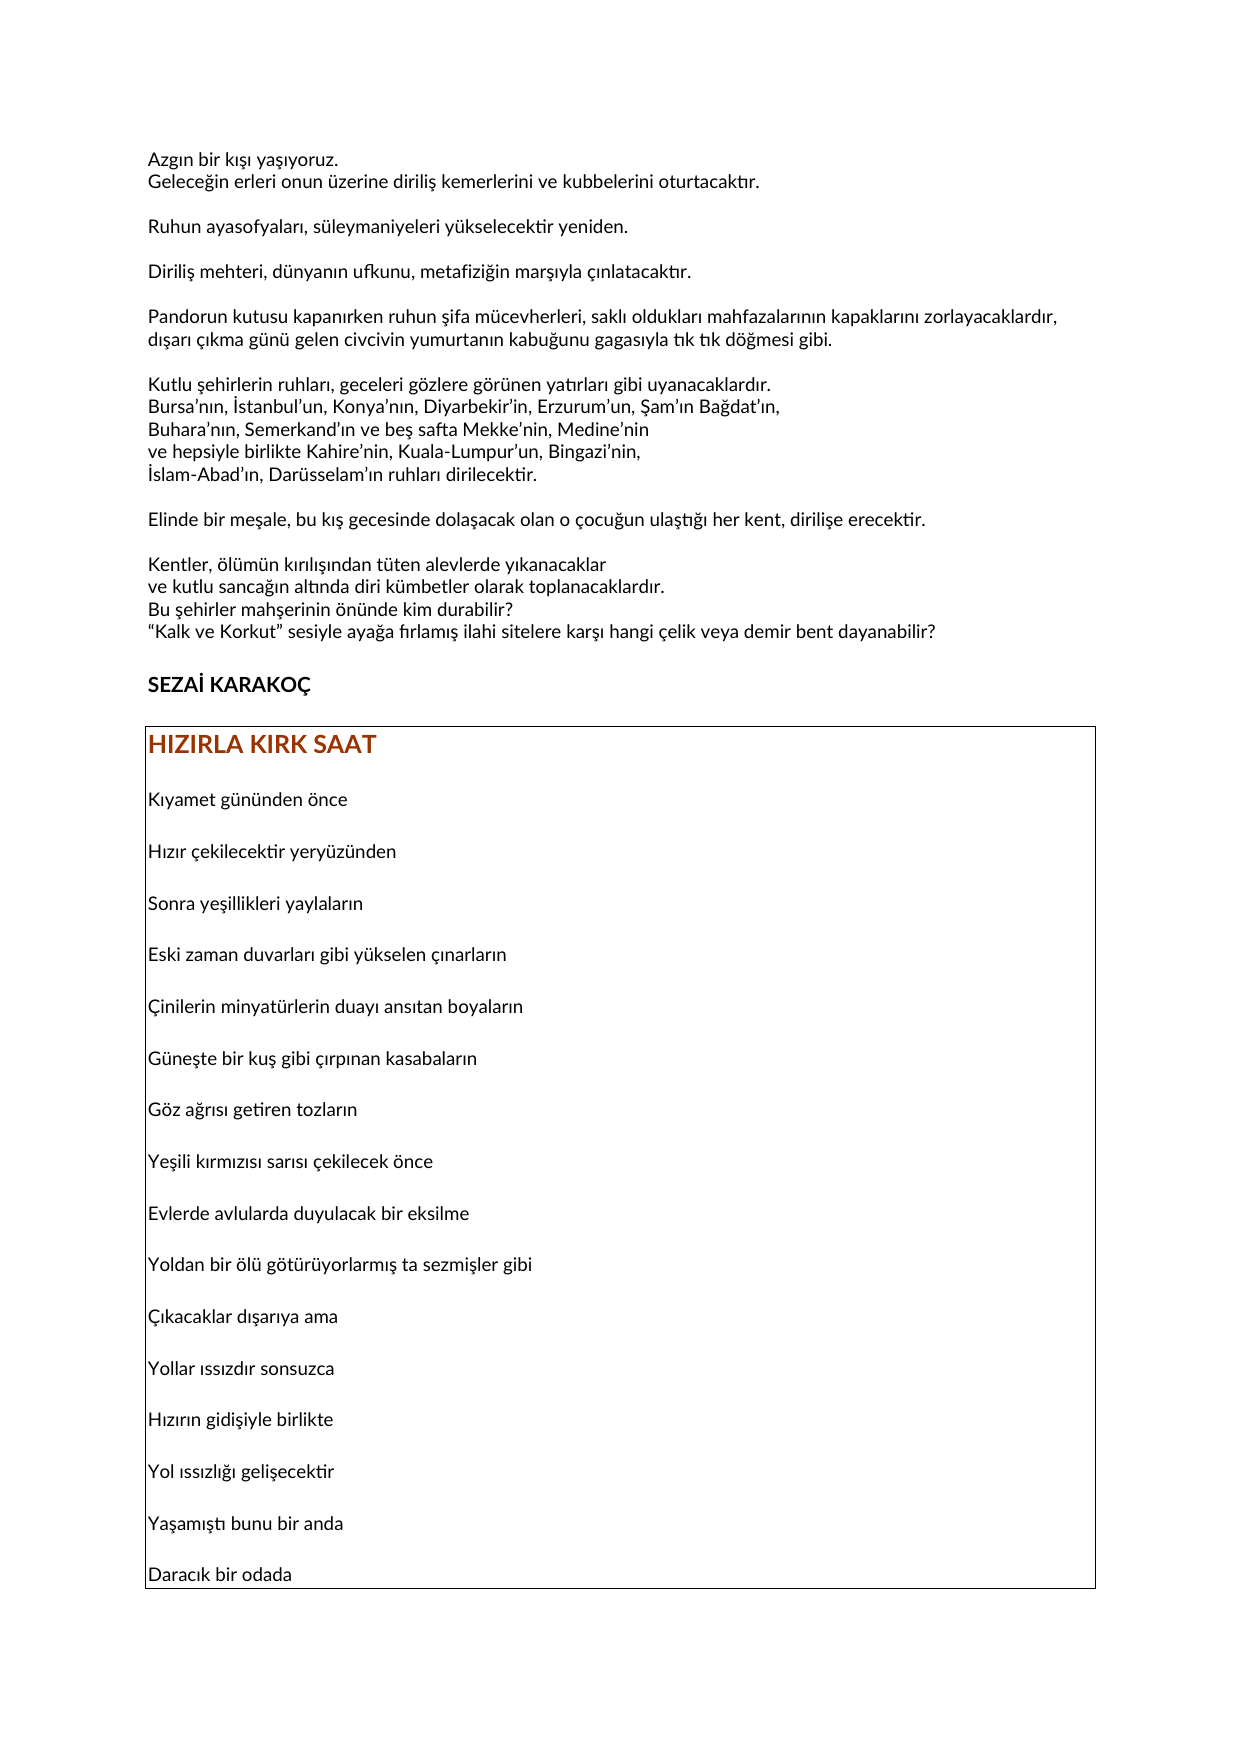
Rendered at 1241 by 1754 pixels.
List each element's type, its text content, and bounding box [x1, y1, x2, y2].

text Hızır çekilecektir yeryüzünden [146, 837, 1095, 862]
text Elinde bir meşale, bu kış gecesinde dolaşacak olan o çocuğun ulaştığı her kent, dirilişe erecektir. [148, 508, 1093, 530]
text Kutlu şehirlerin ruhları, geceleri gözlere görünen yatırları gibi uyanacaklardır. Bursa’nın, İstanbul’un, Konya’nın, Diyarbekir’in, Erzurum’un, Şam’ın Bağdat’ın, Buhara’nın, Semerkand’ın ve beş safta Mekke’nin, Medine’nin ve hepsiyle birlikte Kahire’nin, Kuala-Lumpur’un, Bingazi’nin, İslam-Abad’ın, Darüsselam’ın ruhları dirilecektir. [148, 373, 1093, 485]
text Çıkacaklar dışarıya ama [146, 1302, 1095, 1327]
text Azgın bir kışı yaşıyoruz. Geleceğin erleri onun üzerine diriliş kemerlerini ve kubbelerini oturtacaktır. [148, 148, 1093, 193]
text Kıyamet gününden önce [146, 785, 1095, 811]
text Evlerde avlularda duyulacak bir eksilme [146, 1198, 1095, 1224]
text HIZIRLA KIRK SAAT [146, 727, 1095, 759]
text Hızırın gidişiyle birlikte [146, 1405, 1095, 1431]
text Göz ağrısı getiren tozların [146, 1095, 1095, 1121]
text Yollar ıssızdır sonsuzca [146, 1353, 1095, 1379]
text Sonra yeşillikleri yaylaların [146, 888, 1095, 914]
text Eski zaman duvarları gibi yükselen çınarların [146, 940, 1095, 966]
text Yol ıssızlığı gelişecektir [146, 1457, 1095, 1482]
text SEZAİ KARAKOÇ [148, 672, 1093, 697]
text Daracık bir odada [146, 1560, 1095, 1588]
text Ruhun ayasofyaları, süleymaniyeleri yükselecektir yeniden. [148, 215, 1093, 238]
text Çinilerin minyatürlerin duayı ansıtan boyaların [146, 992, 1095, 1017]
text Kentler, ölümün kırılışından tüten alevlerde yıkanacaklar ve kutlu sancağın altında diri kümbetler olarak toplanacaklardır. [148, 553, 1093, 598]
text Yoldan bir ölü götürüyorlarmış ta sezmişler gibi [146, 1250, 1095, 1276]
text Yeşili kırmızısı sarısı çekilecek önce [146, 1147, 1095, 1172]
text Pandorun kutusu kapanırken ruhun şifa mücevherleri, saklı oldukları mahfazalarının kapaklarını zorlayacaklardır, dışarı çıkma günü gelen civcivin yumurtanın kabuğunu gagasıyla tık tık döğmesi gibi. [148, 305, 1093, 350]
text Güneşte bir kuş gibi çırpınan kasabaların [146, 1043, 1095, 1069]
text Bu şehirler mahşerinin önünde kim durabilir? “Kalk ve Korkut” sesiyle ayağa fırlamış ilahi sitelere karşı hangi çelik veya demir bent dayanabilir? [148, 598, 1093, 643]
text Diriliş mehteri, dünyanın ufkunu, metafiziğin marşıyla çınlatacaktır. [148, 260, 1093, 283]
text Yaşamıştı bunu bir anda [146, 1508, 1095, 1534]
